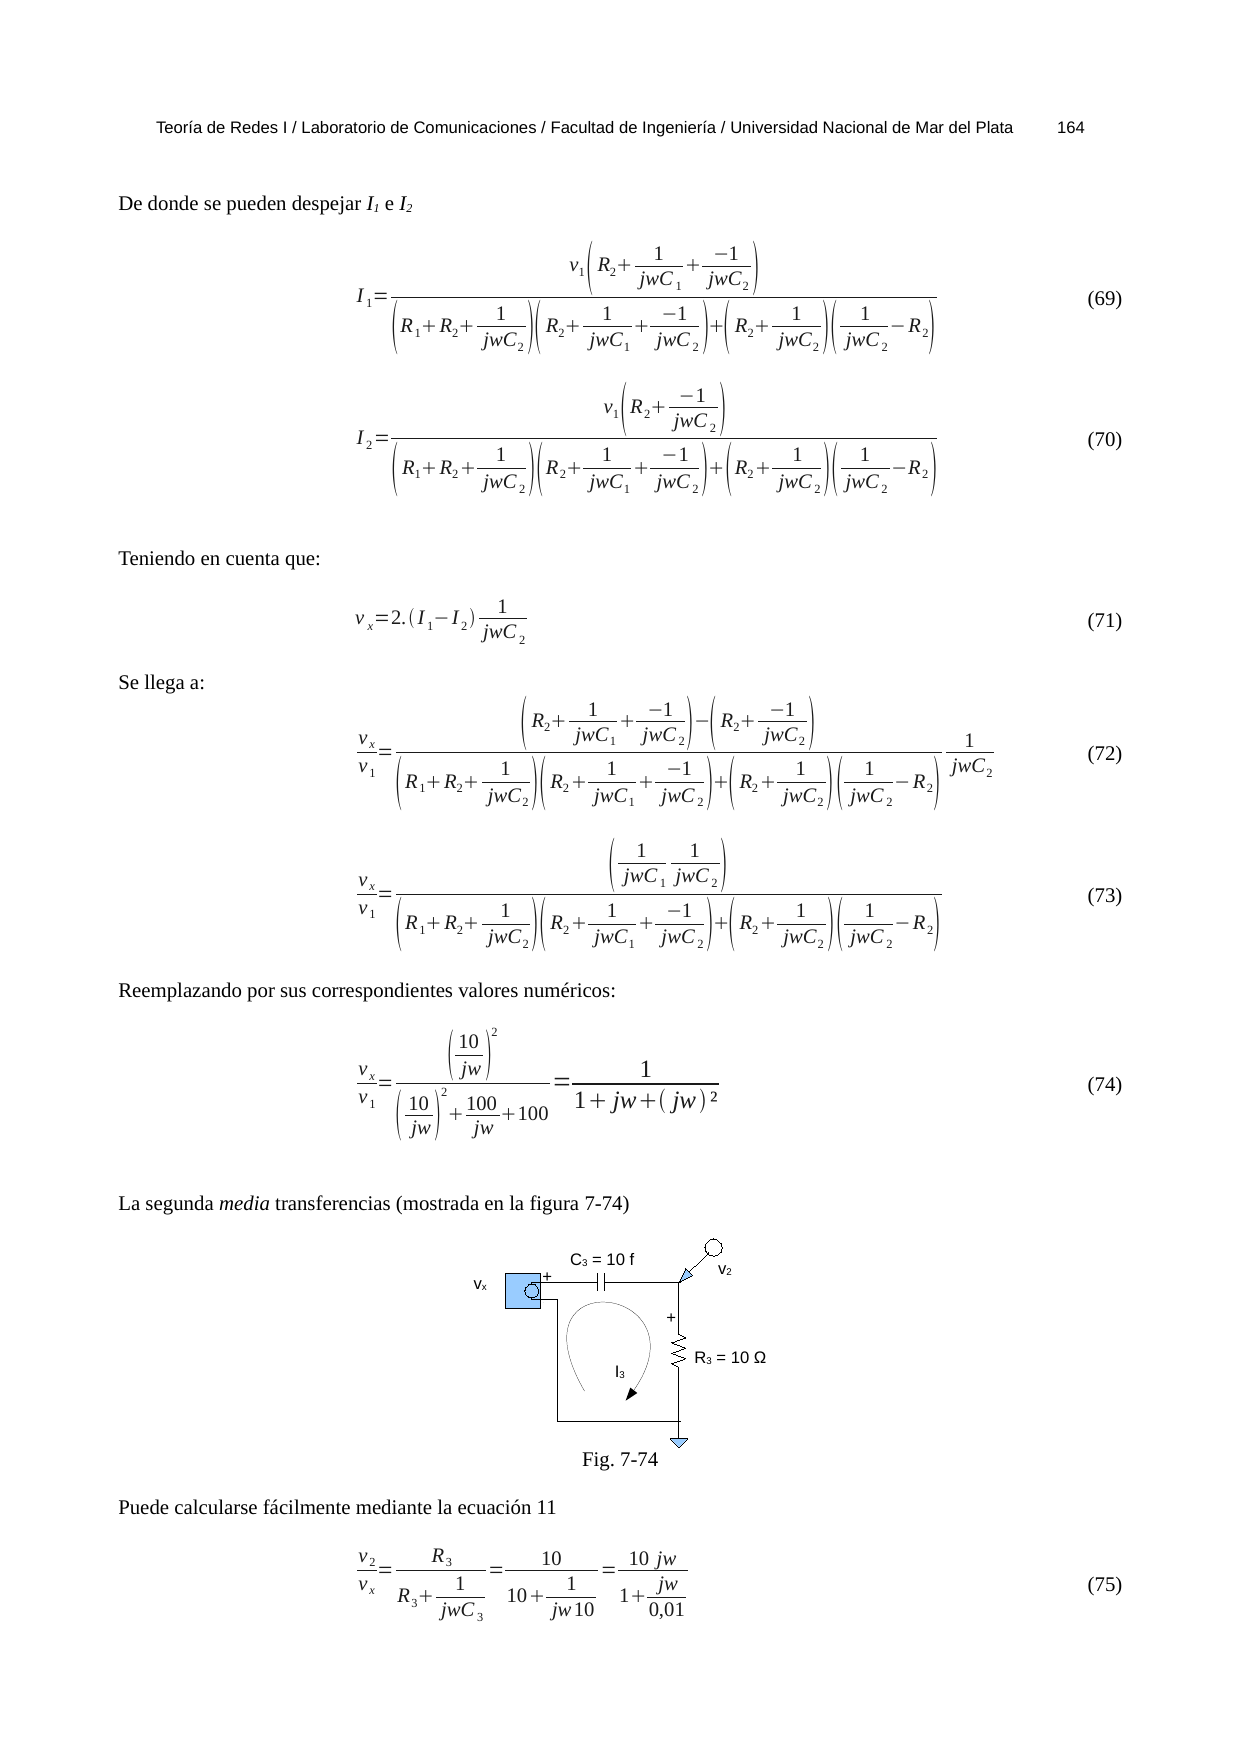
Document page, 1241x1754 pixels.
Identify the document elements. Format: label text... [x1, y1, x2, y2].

text Reemplazando por sus correspondientes valores numéricos: [118, 977, 1122, 1002]
text (71) [118, 594, 1122, 646]
text Puede calcularse fácilmente mediante la ecuación 11 [118, 1495, 1122, 1519]
text Se llega a: [118, 670, 1122, 694]
text Fig. 7-74 [118, 1447, 1122, 1471]
text (75) [118, 1543, 1122, 1624]
text (72) [118, 694, 1122, 812]
text De donde se pueden despejar I1 e I2 [118, 191, 1122, 215]
text Teniendo en cuenta que: [118, 546, 1122, 570]
text (70) [118, 381, 1122, 498]
text (73) [118, 836, 1122, 953]
text La segunda media transferencias (mostrada en la figura 7-74) [118, 1191, 1122, 1215]
text (74) [118, 1026, 1122, 1143]
text (69) [118, 239, 1122, 356]
